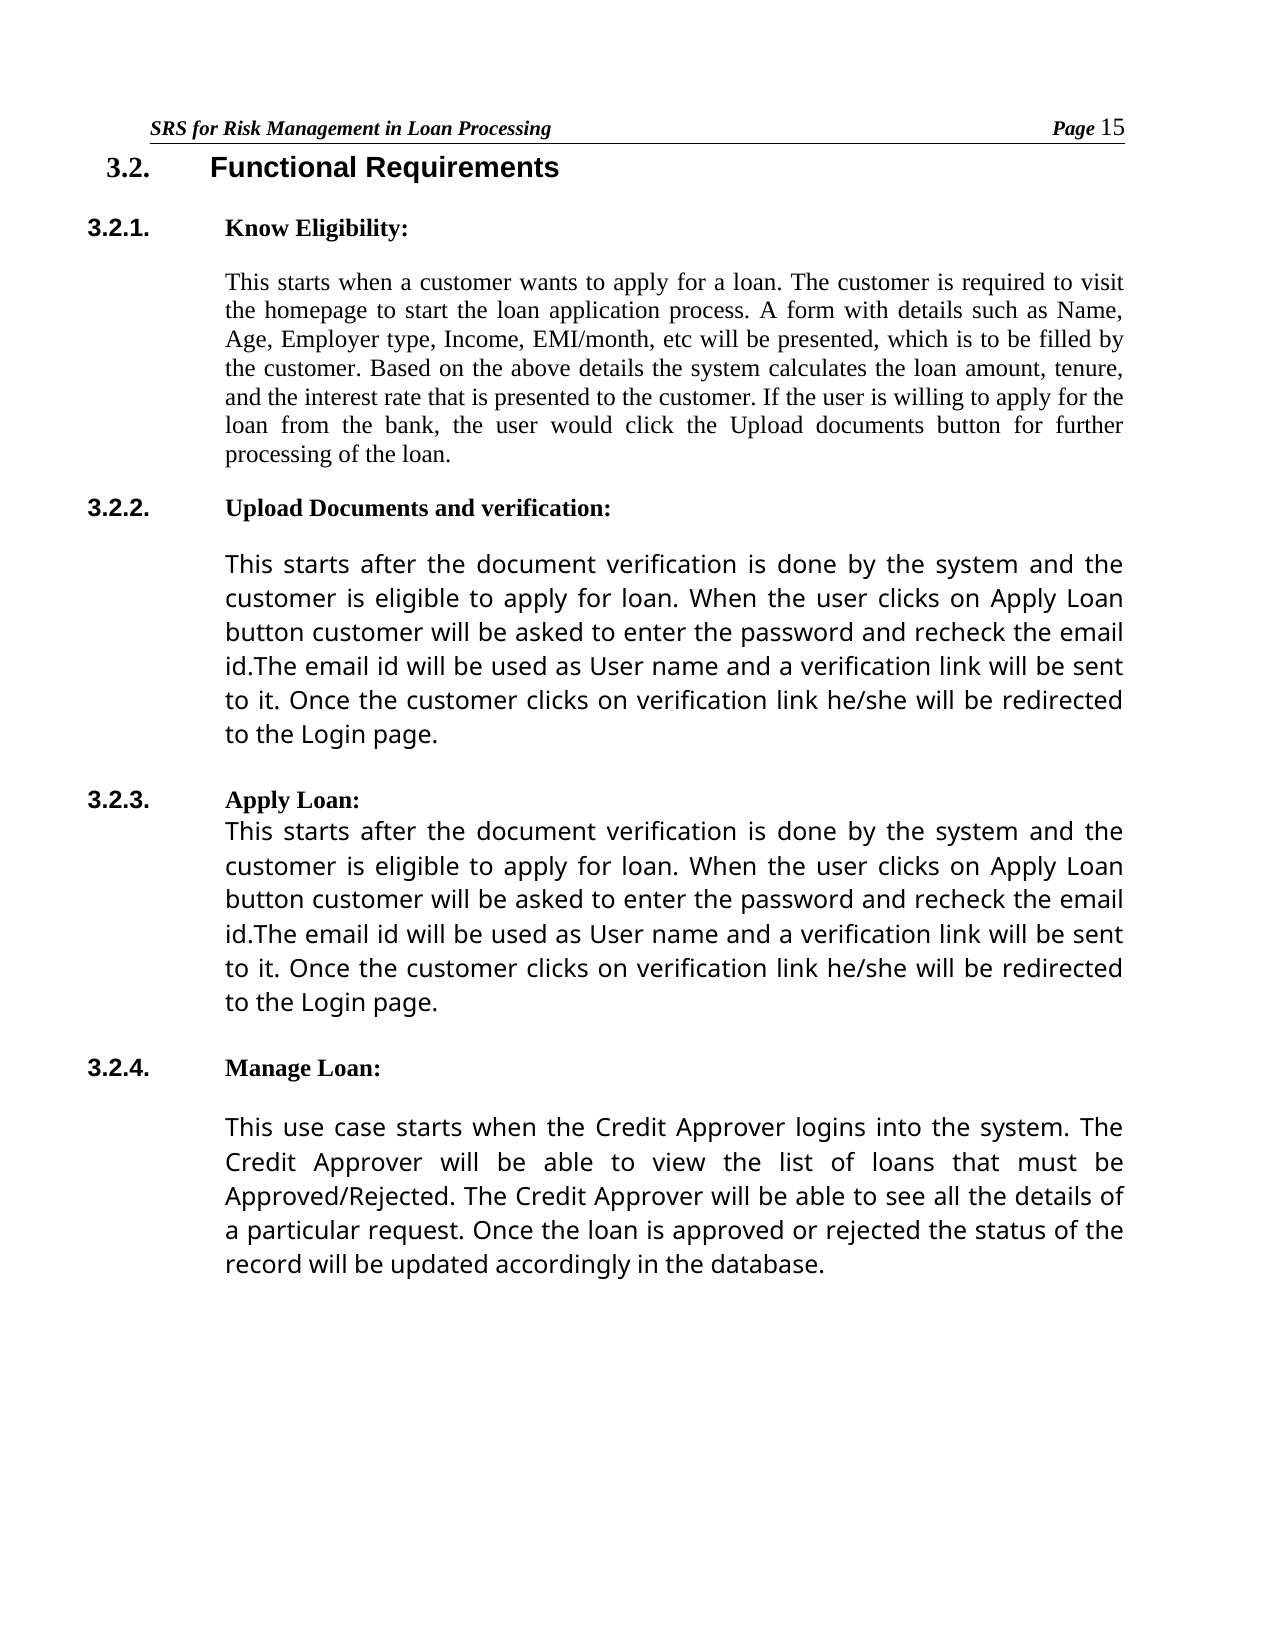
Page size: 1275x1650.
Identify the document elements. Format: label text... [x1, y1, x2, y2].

list Apply Loan: [150, 785, 1125, 814]
text This starts after the document verification is done by the system and the customer is eligible to apply for loan. When the user clicks on Apply Loan button customer will be asked to enter the password and recheck the email id.The email id will be used as User name and a verification link will be sent to it. Once the customer clicks on verification link he/she will be redirected to the Login page. [225, 547, 1125, 751]
subtitle Know Eligibility: [150, 213, 1125, 242]
text This starts when a customer wants to apply for a loan. The customer is required to visit the homepage to start the loan application process. A form with details such as Name, Age, Employer type, Income, EMI/month, etc will be presented, which is to be filled by the customer. Based on the above details the system calculates the loan amount, tenure, and the interest rate that is presented to the customer. If the user is willing to apply for the loan from the bank, the user would click the Upload documents button for further processing of the loan. [225, 267, 1125, 468]
list Manage Loan: [150, 1052, 1125, 1081]
subtitle Upload Documents and verification: [150, 493, 1125, 522]
text This starts after the document verification is done by the system and the customer is eligible to apply for loan. When the user clicks on Apply Loan button customer will be asked to enter the password and recheck the email id.The email id will be used as User name and a verification link will be sent to it. Once the customer clicks on verification link he/she will be redirected to the Login page. [225, 814, 1125, 1018]
text This use case starts when the Credit Approver logins into the system. The Credit Approver will be able to view the list of loans that must be Approved/Rejected. The Credit Approver will be able to see all the details of a particular request. Once the loan is approved or rejected the status of the record will be updated accordingly in the database. [225, 1110, 1125, 1280]
subtitle Functional Requirements [150, 150, 1125, 184]
